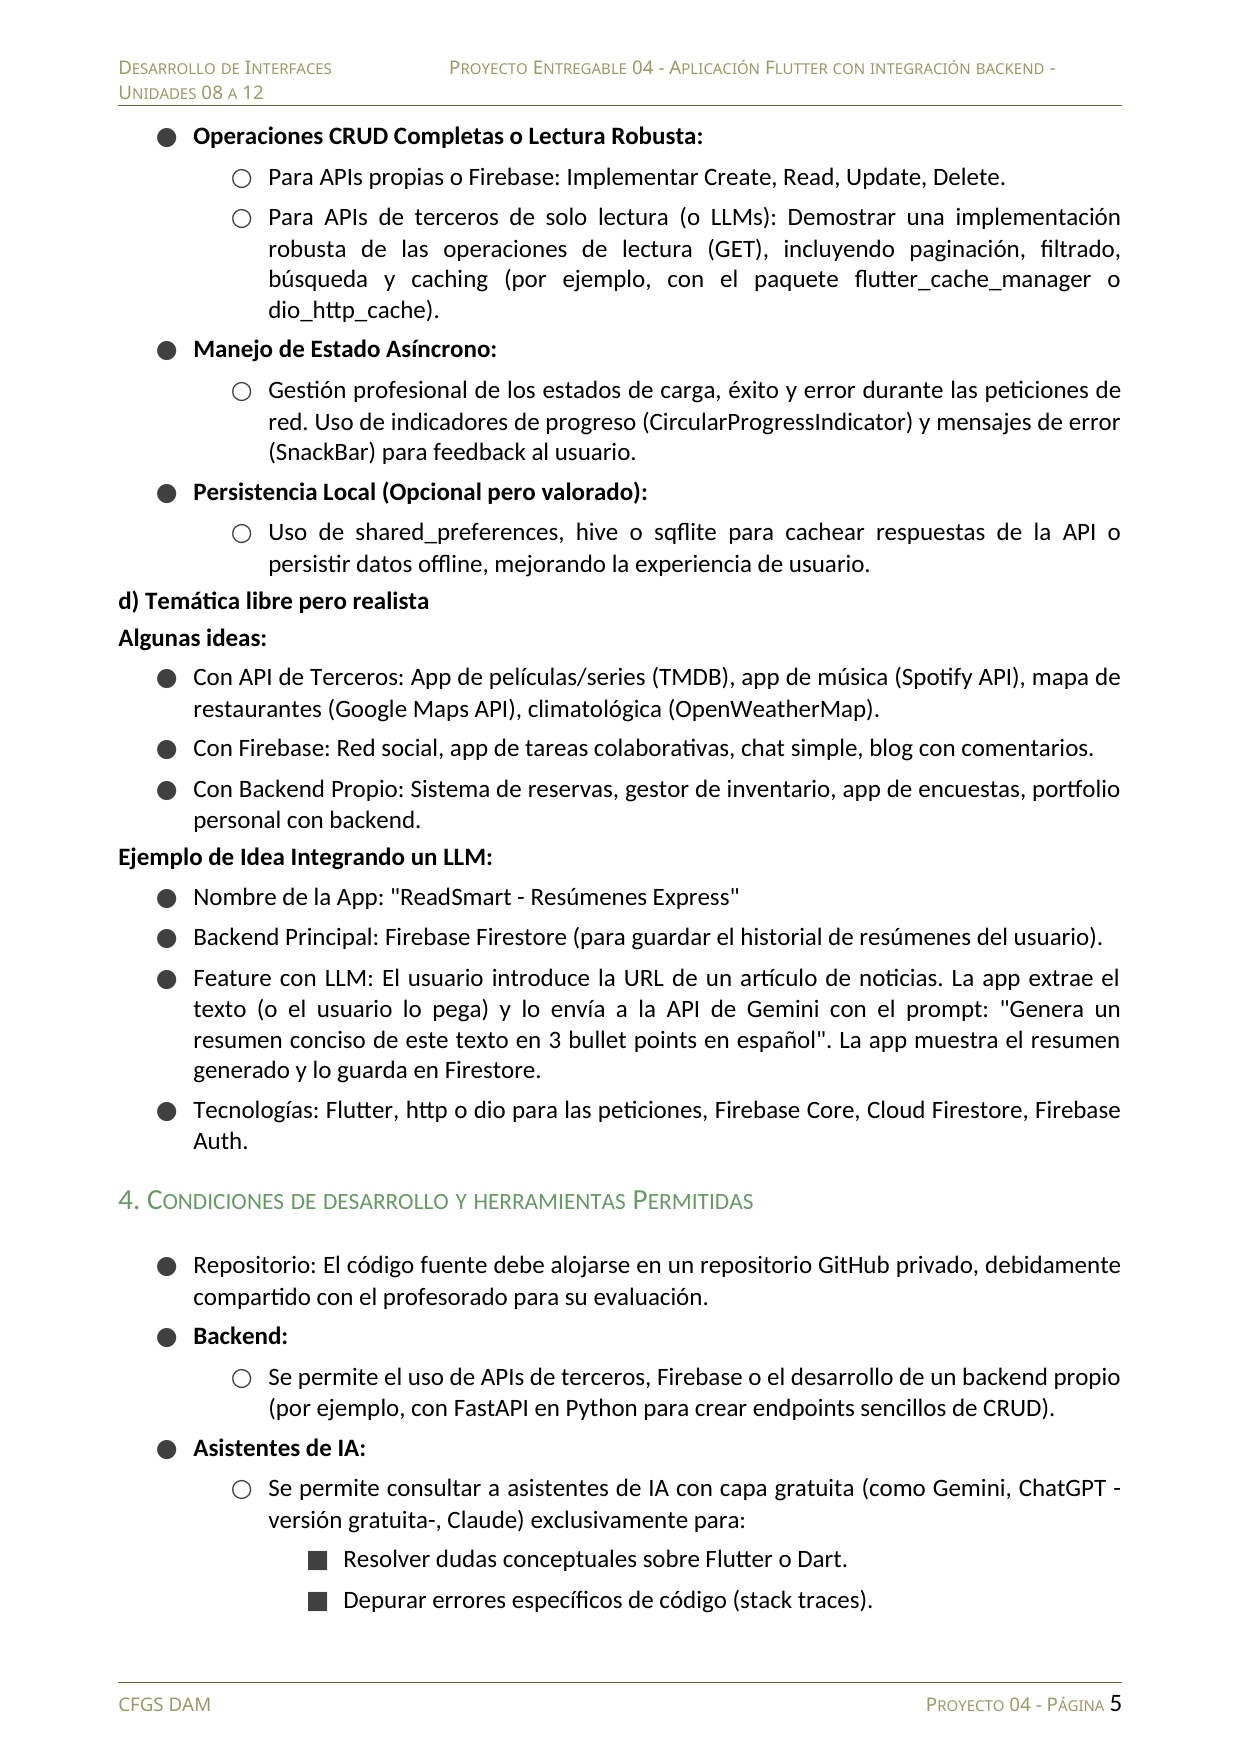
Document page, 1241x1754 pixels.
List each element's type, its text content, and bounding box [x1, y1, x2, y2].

text Ejemplo de Idea Integrando un LLM: [118, 841, 1122, 872]
list Depurar errores específicos de código (stack traces). [306, 1581, 1122, 1615]
list Manejo de Estado Asíncrono: [156, 331, 1122, 365]
list Feature con LLM: El usuario introduce la URL de un artículo de noticias. La app extrae el texto (o el usuario lo pega) y lo envía a la API de Gemini con el prompt: "Genera un resumen conciso de este texto en 3 bullet points en español". La app muestra el resumen generado y lo guarda en Firestore. [156, 959, 1122, 1085]
list Repositorio: El código fuente debe alojarse en un repositorio GitHub privado, debidamente compartido con el profesorado para su evaluación. [156, 1247, 1122, 1311]
list Para APIs propias o Firebase: Implementar Create, Read, Update, Delete. [231, 158, 1122, 193]
list Con API de Terceros: App de películas/series (TMDB), app de música (Spotify API), mapa de restaurantes (Google Maps API), climatológica (OpenWeatherMap). [156, 659, 1122, 723]
list Operaciones CRUD Completas o Lectura Robusta: [156, 118, 1122, 152]
list Resolver dudas conceptuales sobre Flutter o Dart. [306, 1541, 1122, 1575]
list Backend: [156, 1318, 1122, 1352]
list Uso de shared_preferences, hive o sqflite para cachear respuestas de la API o persistir datos offline, mejorando la experiencia de usuario. [231, 514, 1122, 578]
list Backend Principal: Firebase Firestore (para guardar el historial de resúmenes del usuario). [156, 919, 1122, 953]
text d) Temática libre pero realista [118, 585, 1122, 615]
list Se permite consultar a asistentes de IA con capa gratuita (como Gemini, ChatGPT -versión gratuita-, Claude) exclusivamente para: [231, 1470, 1122, 1534]
subtitle 4. Condiciones de desarrollo y herramientas Permitidas [118, 1181, 1122, 1216]
list Con Backend Propio: Sistema de reservas, gestor de inventario, app de encuestas, portfolio personal con backend. [156, 770, 1122, 835]
list Nombre de la App: "ReadSmart - Resúmenes Express" [156, 878, 1122, 912]
text Algunas ideas: [118, 622, 1122, 652]
list Asistentes de IA: [156, 1429, 1122, 1463]
list Con Firebase: Red social, app de tareas colaborativas, chat simple, blog con comentarios. [156, 730, 1122, 764]
list Se permite el uso de APIs de terceros, Firebase o el desarrollo de un backend propio (por ejemplo, con FastAPI en Python para crear endpoints sencillos de CRUD). [231, 1358, 1122, 1423]
list Tecnologías: Flutter, http o dio para las peticiones, Firebase Core, Cloud Firestore, Firebase Auth. [156, 1091, 1122, 1156]
list Para APIs de terceros de solo lectura (o LLMs): Demostrar una implementación robusta de las operaciones de lectura (GET), incluyendo paginación, filtrado, búsqueda y caching (por ejemplo, con el paquete flutter_cache_manager o dio_http_cache). [231, 199, 1122, 325]
list Gestión profesional de los estados de carga, éxito y error durante las peticiones de red. Uso de indicadores de progreso (CircularProgressIndicator) y mensajes de error (SnackBar) para feedback al usuario. [231, 372, 1122, 467]
list Persistencia Local (Opcional pero valorado): [156, 473, 1122, 507]
